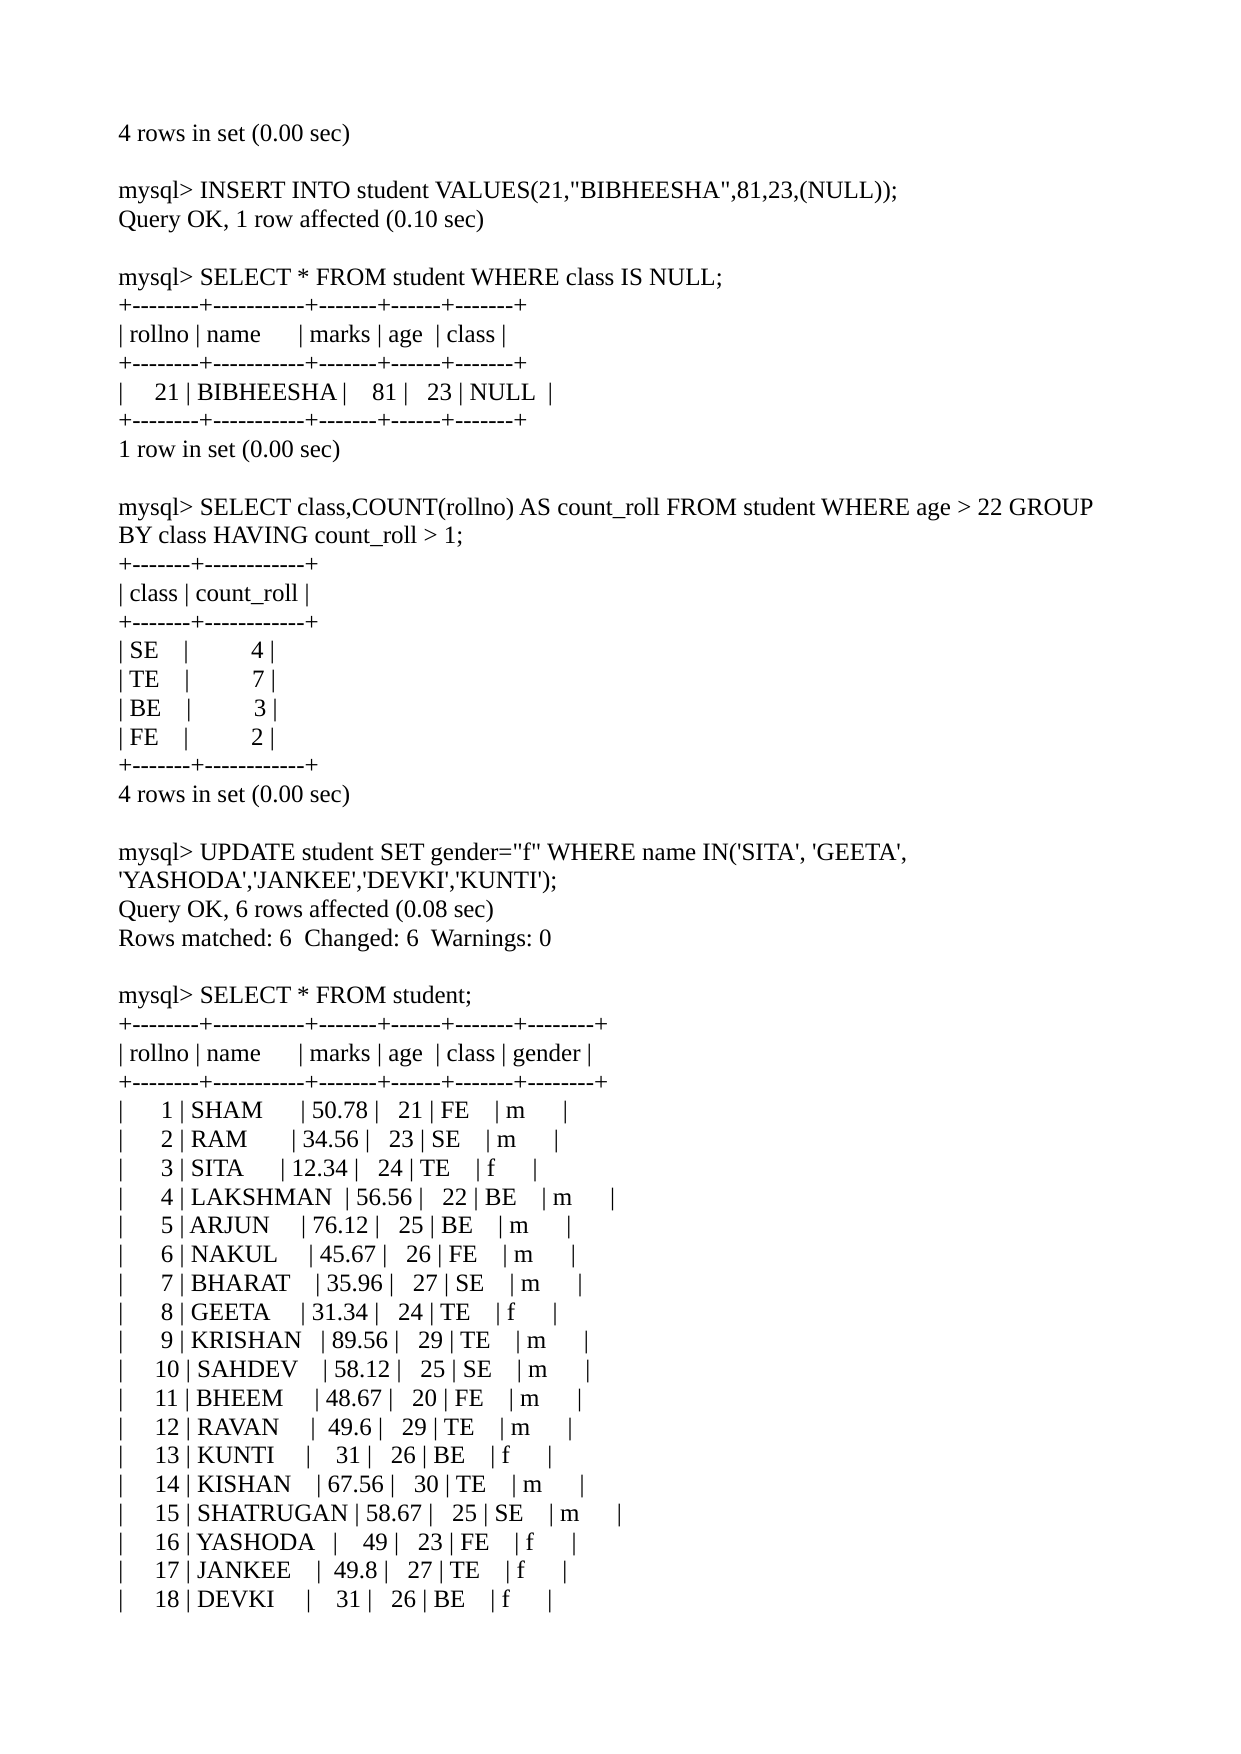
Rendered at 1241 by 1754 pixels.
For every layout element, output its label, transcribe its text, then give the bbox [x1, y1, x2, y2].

text mysql> INSERT INTO student VALUES(21,"BIBHEESHA",81,23,(NULL)); [118, 176, 1122, 204]
text +--------+-----------+-------+------+-------+ [118, 348, 1122, 377]
text | 12 | RAVAN | 49.6 | 29 | TE | m | [118, 1412, 1122, 1441]
text | 18 | DEVKI | 31 | 26 | BE | f | [118, 1584, 1122, 1613]
text | class | count_roll | [118, 578, 1122, 607]
text | TE | 7 | [118, 664, 1122, 693]
text +--------+-----------+-------+------+-------+--------+ [118, 1009, 1122, 1038]
text | 21 | BIBHEESHA | 81 | 23 | NULL | [118, 377, 1122, 406]
text | SE | 4 | [118, 636, 1122, 664]
text | BE | 3 | [118, 693, 1122, 722]
text | 11 | BHEEM | 48.67 | 20 | FE | m | [118, 1383, 1122, 1412]
text | FE | 2 | [118, 722, 1122, 751]
text mysql> UPDATE student SET gender="f" WHERE name IN('SITA', 'GEETA', 'YASHODA','JANKEE','DEVKI','KUNTI'); [118, 837, 1122, 894]
text | 7 | BHARAT | 35.96 | 27 | SE | m | [118, 1268, 1122, 1297]
text | 15 | SHATRUGAN | 58.67 | 25 | SE | m | [118, 1498, 1122, 1527]
text +--------+-----------+-------+------+-------+ [118, 406, 1122, 434]
text | 13 | KUNTI | 31 | 26 | BE | f | [118, 1441, 1122, 1469]
text +--------+-----------+-------+------+-------+ [118, 291, 1122, 319]
text | 6 | NAKUL | 45.67 | 26 | FE | m | [118, 1239, 1122, 1268]
text Query OK, 1 row affected (0.10 sec) [118, 204, 1122, 233]
text +-------+------------+ [118, 751, 1122, 779]
text | 17 | JANKEE | 49.8 | 27 | TE | f | [118, 1556, 1122, 1584]
text | 4 | LAKSHMAN | 56.56 | 22 | BE | m | [118, 1182, 1122, 1211]
text | 8 | GEETA | 31.34 | 24 | TE | f | [118, 1297, 1122, 1326]
text mysql> SELECT class,COUNT(rollno) AS count_roll FROM student WHERE age > 22 GROUP BY class HAVING count_roll > 1; [118, 492, 1122, 549]
text | 1 | SHAM | 50.78 | 21 | FE | m | [118, 1096, 1122, 1124]
text mysql> SELECT * FROM student WHERE class IS NULL; [118, 262, 1122, 291]
text +-------+------------+ [118, 607, 1122, 636]
text +--------+-----------+-------+------+-------+--------+ [118, 1067, 1122, 1096]
text | 9 | KRISHAN | 89.56 | 29 | TE | m | [118, 1326, 1122, 1354]
text | 3 | SITA | 12.34 | 24 | TE | f | [118, 1153, 1122, 1182]
text | rollno | name | marks | age | class | [118, 319, 1122, 348]
text 1 row in set (0.00 sec) [118, 434, 1122, 463]
text | 10 | SAHDEV | 58.12 | 25 | SE | m | [118, 1354, 1122, 1383]
text +-------+------------+ [118, 549, 1122, 578]
text mysql> SELECT * FROM student; [118, 981, 1122, 1009]
text | 16 | YASHODA | 49 | 23 | FE | f | [118, 1527, 1122, 1556]
text 4 rows in set (0.00 sec) [118, 779, 1122, 808]
text | 5 | ARJUN | 76.12 | 25 | BE | m | [118, 1211, 1122, 1239]
text Query OK, 6 rows affected (0.08 sec) [118, 894, 1122, 923]
text | 2 | RAM | 34.56 | 23 | SE | m | [118, 1124, 1122, 1153]
text 4 rows in set (0.00 sec) [118, 118, 1122, 147]
text | 14 | KISHAN | 67.56 | 30 | TE | m | [118, 1469, 1122, 1498]
text Rows matched: 6 Changed: 6 Warnings: 0 [118, 923, 1122, 952]
text | rollno | name | marks | age | class | gender | [118, 1038, 1122, 1067]
